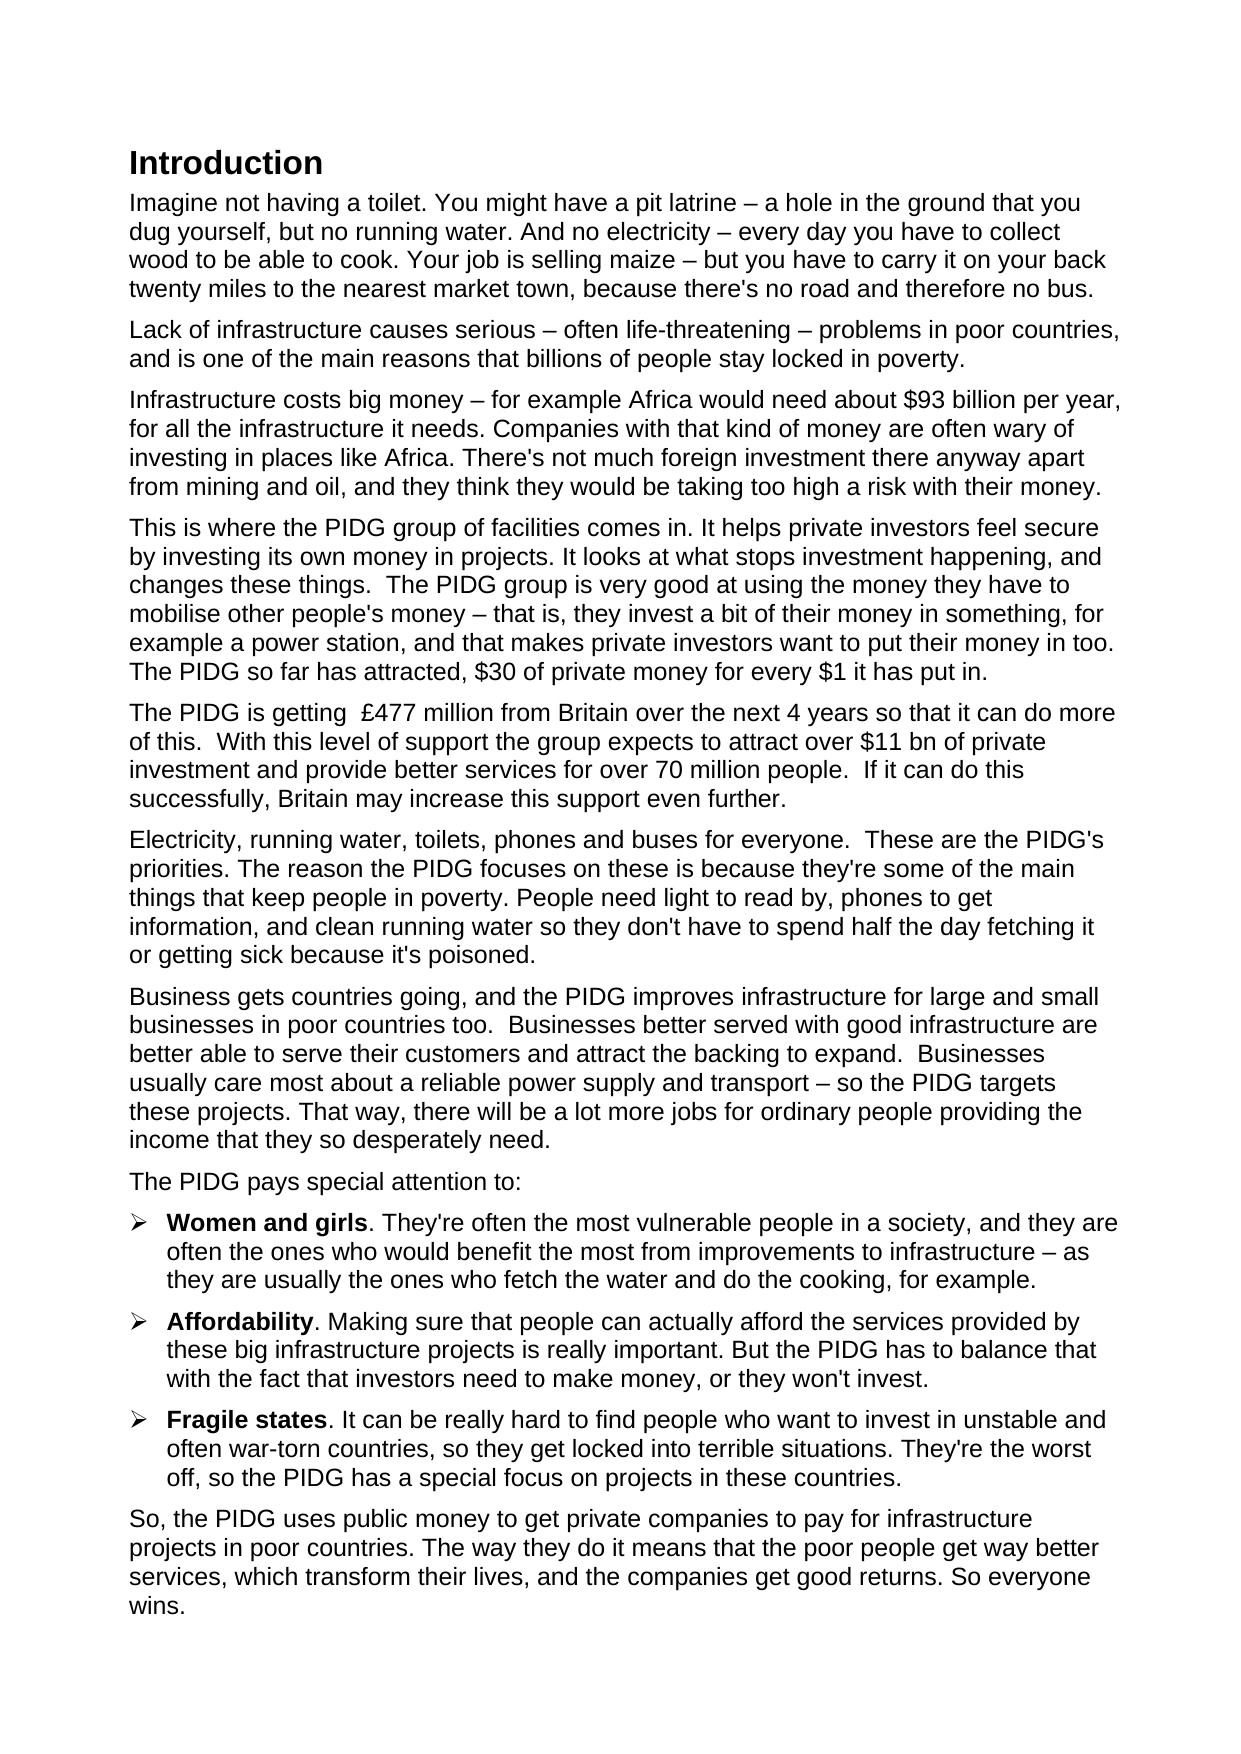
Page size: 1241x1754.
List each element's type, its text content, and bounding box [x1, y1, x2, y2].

subtitle Introduction [129, 143, 1123, 182]
text The PIDG is getting £477 million from Britain over the next 4 years so that it can do more of this. With this level of support the group expects to attract over $11 bn of private investment and provide better services for over 70 million people. If it can do this successfully, Britain may increase this support even further. [129, 698, 1123, 813]
text Lack of infrastructure causes serious – often life-threatening – problems in poor countries, and is one of the main reasons that billions of people stay locked in poverty. [129, 315, 1123, 373]
text The PIDG pays special attention to: [129, 1167, 1123, 1195]
list Women and girls. They're often the most vulnerable people in a society, and they are often the ones who would benefit the most from improvements to infrastructure – as they are usually the ones who fetch the water and do the cooking, for example. [129, 1208, 1123, 1294]
text Infrastructure costs big money – for example Africa would need about $93 billion per year, for all the infrastructure it needs. Companies with that kind of money are often wary of investing in places like Africa. There's not much foreign investment there anyway apart from mining and oil, and they think they would be taking too high a risk with their money. [129, 385, 1123, 500]
text This is where the PIDG group of facilities comes in. It helps private investors feel secure by investing its own money in projects. It looks at what stops investment happening, and changes these things. The PIDG group is very good at using the money they have to mobilise other people's money – that is, they invest a bit of their money in something, for example a power station, and that makes private investors want to put their money in too. The PIDG so far has attracted, $30 of private money for every $1 it has put in. [129, 513, 1123, 685]
list Affordability. Making sure that people can actually afford the services provided by these big infrastructure projects is really important. But the PIDG has to balance that with the fact that investors need to make money, or they won't invest. [129, 1307, 1123, 1393]
text Imagine not having a toilet. You might have a pit latrine – a hole in the ground that you dug yourself, but no running water. And no electricity – every day you have to collect wood to be able to cook. Your job is selling maize – but you have to carry it on your back twenty miles to the nearest market town, because there's no road and therefore no bus. [129, 188, 1123, 303]
list Fragile states. It can be really hard to find people who want to invest in unstable and often war-torn countries, so they get locked into terrible situations. They're the worst off, so the PIDG has a special focus on projects in these countries. [129, 1406, 1123, 1492]
text So, the PIDG uses public money to get private companies to pay for infrastructure projects in poor countries. The way they do it means that the poor people get way better services, which transform their lives, and the companies get good returns. So everyone wins. [129, 1504, 1123, 1619]
text Business gets countries going, and the PIDG improves infrastructure for large and small businesses in poor countries too. Businesses better served with good infrastructure are better able to serve their customers and attract the backing to expand. Businesses usually care most about a reliable power supply and transport – so the PIDG targets these projects. That way, there will be a lot more jobs for ordinary people providing the income that they so desperately need. [129, 982, 1123, 1154]
text Electricity, running water, toilets, phones and buses for everyone. These are the PIDG's priorities. The reason the PIDG focuses on these is because they're some of the main things that keep people in poverty. People need light to read by, phones to get information, and clean running water so they don't have to spend half the day fetching it or getting sick because it's poisoned. [129, 825, 1123, 969]
